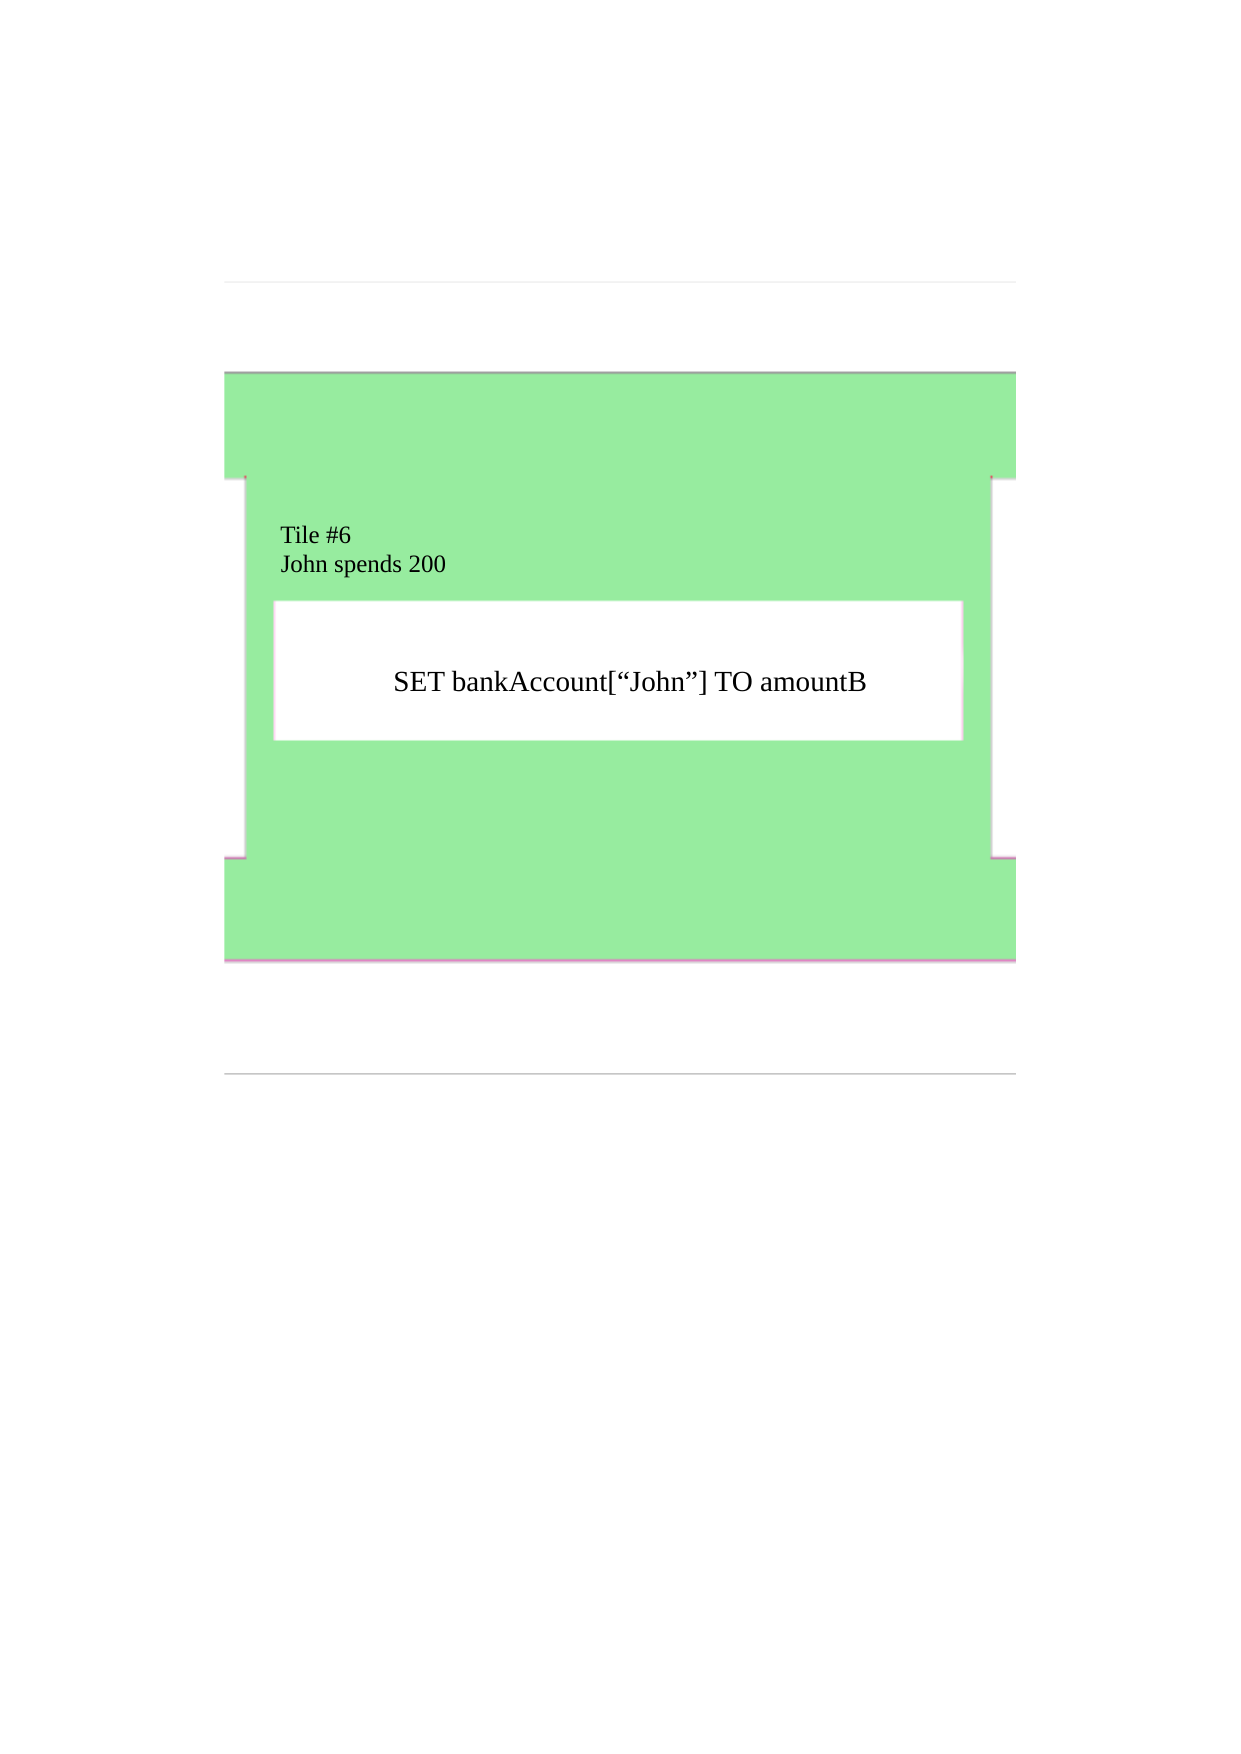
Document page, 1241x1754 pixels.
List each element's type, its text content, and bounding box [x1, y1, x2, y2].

text SET bankAccount[“John”] TO amountB [1016, 664, 1122, 698]
text Tile #6 [118, 521, 224, 549]
picture [224, 118, 1016, 1239]
text John spends 200 [118, 549, 224, 578]
text John spends 200 [1016, 549, 1122, 578]
text SET bankAccount[“John”] TO amountB [118, 664, 224, 698]
text Tile #6 [1016, 521, 1122, 549]
